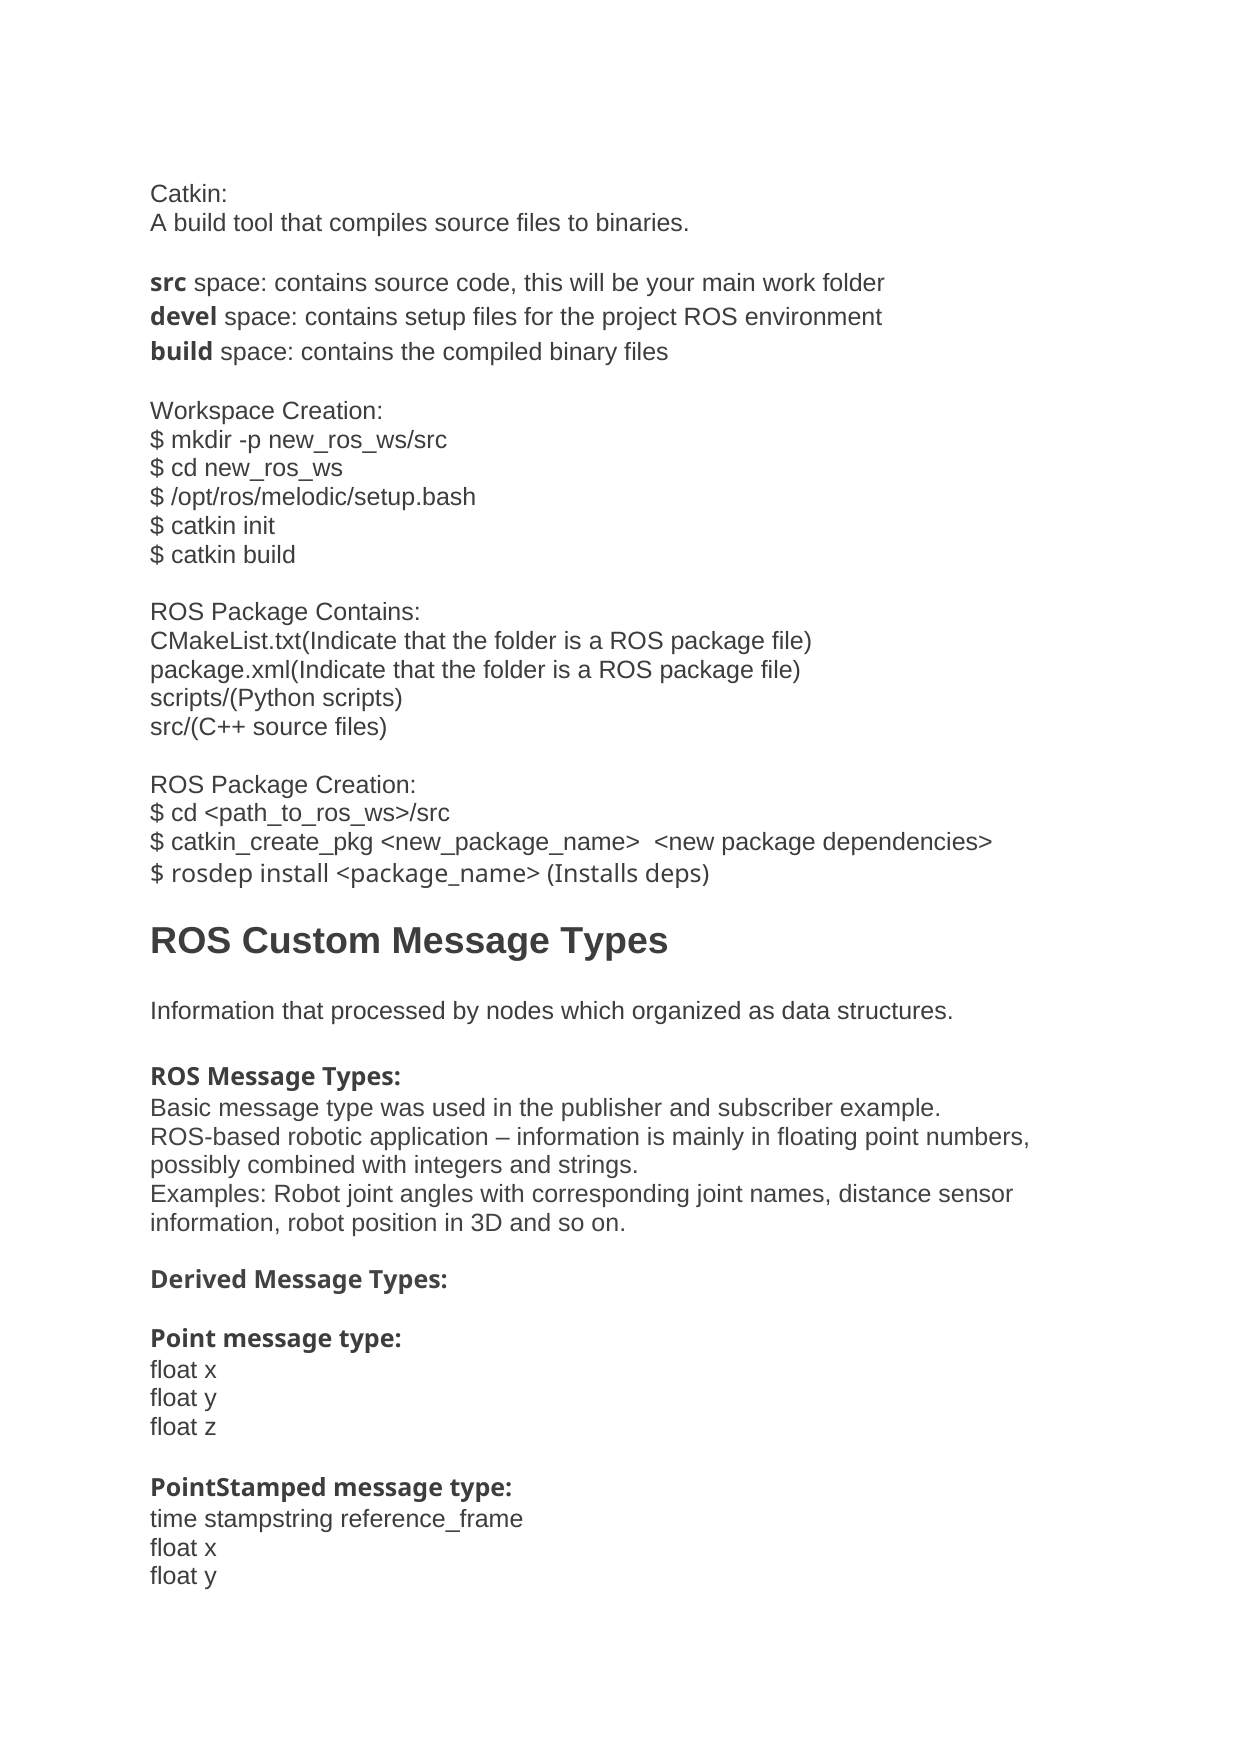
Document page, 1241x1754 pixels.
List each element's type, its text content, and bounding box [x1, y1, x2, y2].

text ROS-based robotic application – information is mainly in floating point numbers, possibly combined with integers and strings. [150, 1122, 1090, 1179]
text float x [150, 1355, 1090, 1383]
text float y [150, 1561, 1090, 1590]
text $ rosdep install <package_name> (Installs deps) [150, 856, 1090, 890]
text build space: contains the compiled binary files [150, 333, 1090, 367]
text $ catkin build [150, 540, 1090, 568]
text $ cd new_ros_ws [150, 453, 1090, 482]
text scripts/(Python scripts) [150, 683, 1090, 712]
text ROS Package Creation: [150, 770, 1090, 798]
text $ cd <path_to_ros_ws>/src [150, 798, 1090, 827]
text $ catkin_create_pkg <new_package_name> <new package dependencies> [150, 827, 1090, 856]
text Examples: Robot joint angles with corresponding joint names, distance sensor information, robot position in 3D and so on. [150, 1179, 1090, 1237]
text ROS Package Contains: [150, 597, 1090, 626]
text Derived Message Types: [150, 1262, 1090, 1296]
text float x [150, 1532, 1090, 1561]
text PointStamped message type: [150, 1470, 1090, 1504]
text Point message type: [150, 1321, 1090, 1355]
text src space: contains source code, this will be your main work folder [150, 265, 1090, 299]
text $ mkdir -p new_ros_ws/src [150, 425, 1090, 453]
text time stamp string reference_frame [150, 1504, 1090, 1532]
text ROS Message Types: [150, 1059, 1090, 1093]
text $ /opt/ros/melodic/setup.bash [150, 482, 1090, 511]
text Basic message type was used in the publisher and subscriber example. [150, 1093, 1090, 1122]
text float z [150, 1412, 1090, 1441]
text devel space: contains setup files for the project ROS environment [150, 299, 1090, 333]
text CMakeList.txt(Indicate that the folder is a ROS package file) [150, 626, 1090, 655]
text Information that processed by nodes which organized as data structures. [150, 996, 1090, 1025]
text src/(C++ source files) [150, 712, 1090, 741]
text A build tool that compiles source files to binaries. [150, 207, 1090, 236]
text package.xml(Indicate that the folder is a ROS package file) [150, 655, 1090, 683]
text Workspace Creation: [150, 396, 1090, 425]
text float y [150, 1383, 1090, 1412]
text $ catkin init [150, 511, 1090, 540]
text ROS Custom Message Types [150, 919, 1090, 962]
text Catkin: [150, 179, 1090, 207]
